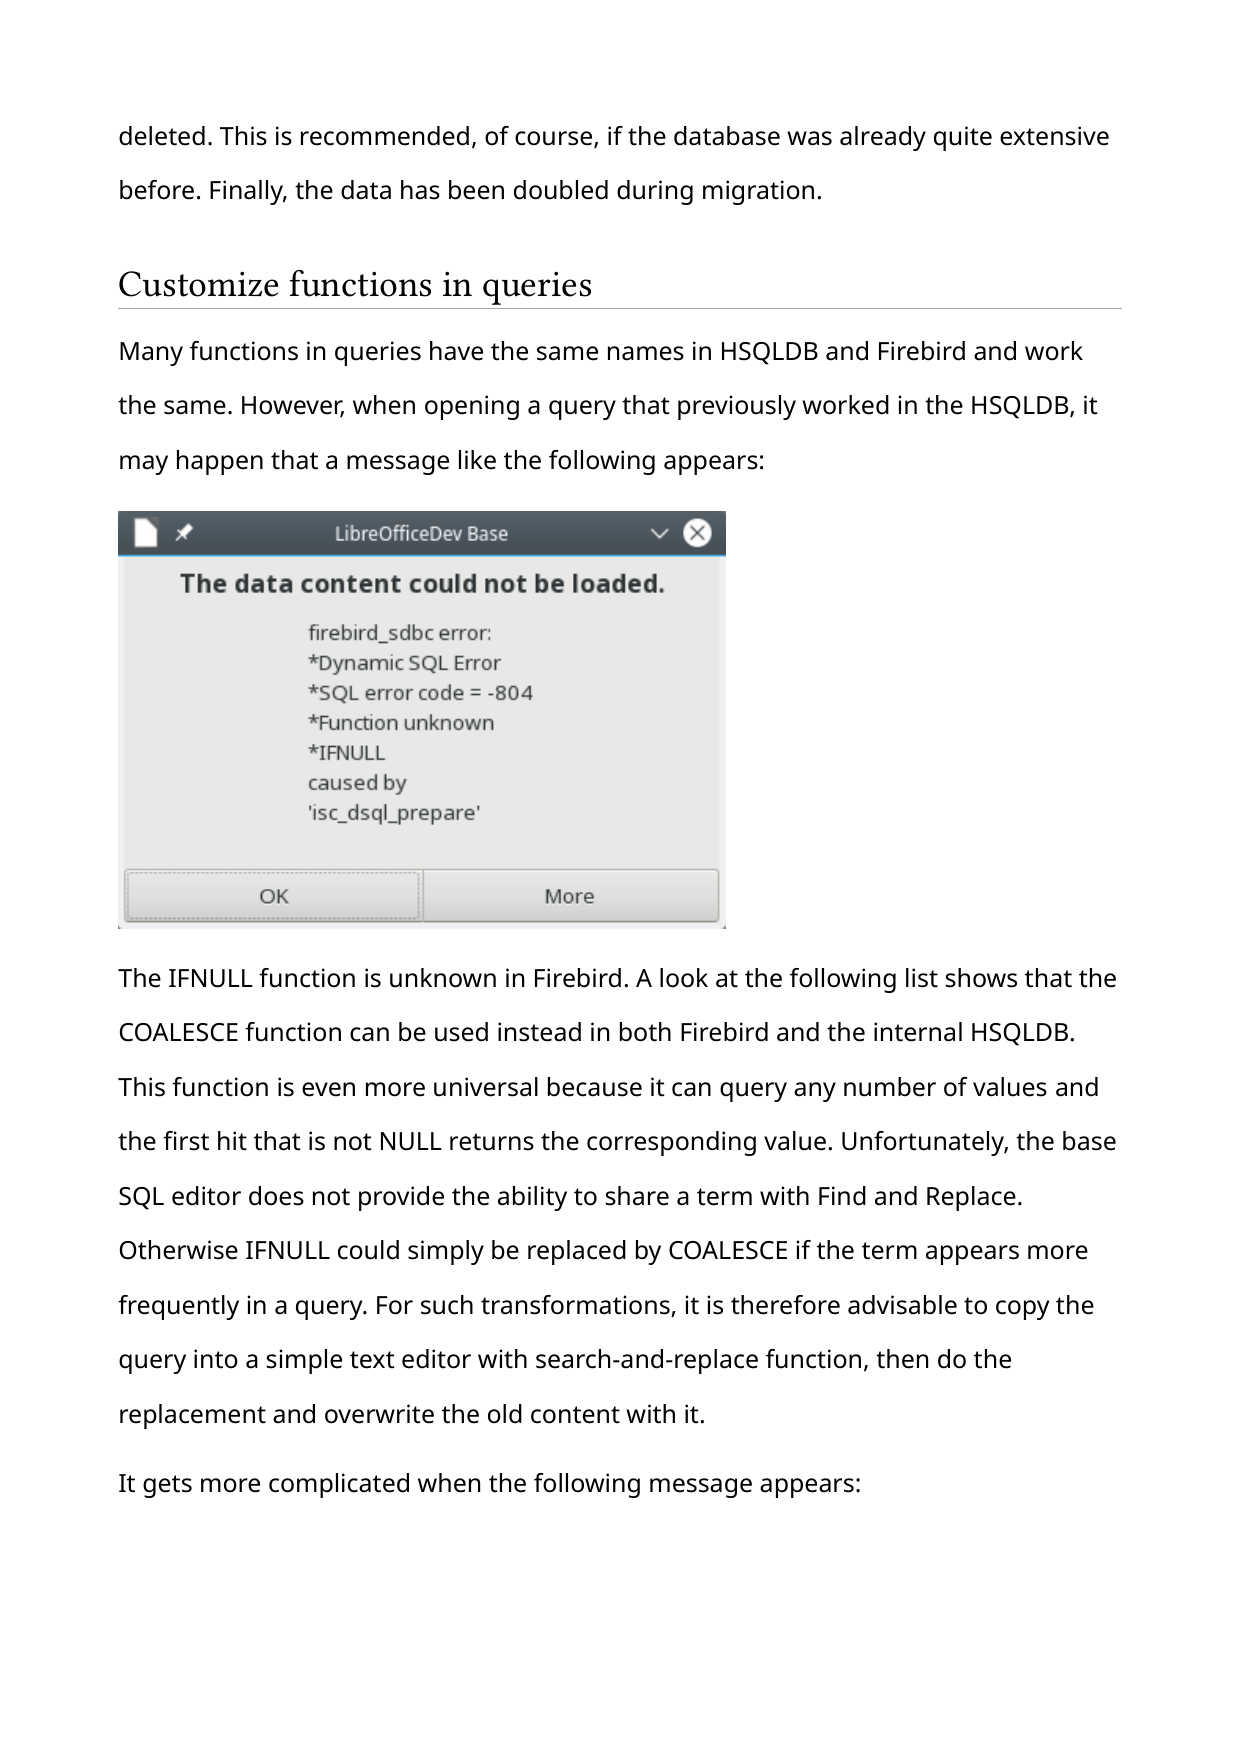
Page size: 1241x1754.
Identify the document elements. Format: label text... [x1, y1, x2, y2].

subtitle Customize functions in queries [118, 262, 1122, 308]
picture [118, 511, 726, 929]
text The IFNULL function is unknown in Firebird. A look at the following list shows that the COALESCE function can be used instead in both Firebird and the internal HSQLDB. This function is even more universal because it can query any number of values ​​and the first hit that is not NULL returns the corresponding value. Unfortunately, the base SQL editor does not provide the ability to share a term with Find and Replace. Otherwise IFNULL could simply be replaced by COALESCE if the term appears more frequently in a query. For such transformations, it is therefore advisable to copy the query into a simple text editor with search-and-replace function, then do the replacement and overwrite the old content with it. [118, 961, 1122, 1430]
text deleted. This is recommended, of course, if the database was already quite extensive before. Finally, the data has been doubled during migration. [118, 118, 1122, 207]
text Many functions in queries have the same names in HSQLDB and Firebird and work the same. However, when opening a query that previously worked in the HSQLDB, it may happen that a message like the following appears: [118, 333, 1122, 477]
text It gets more complicated when the following message appears: [118, 1465, 1122, 1499]
